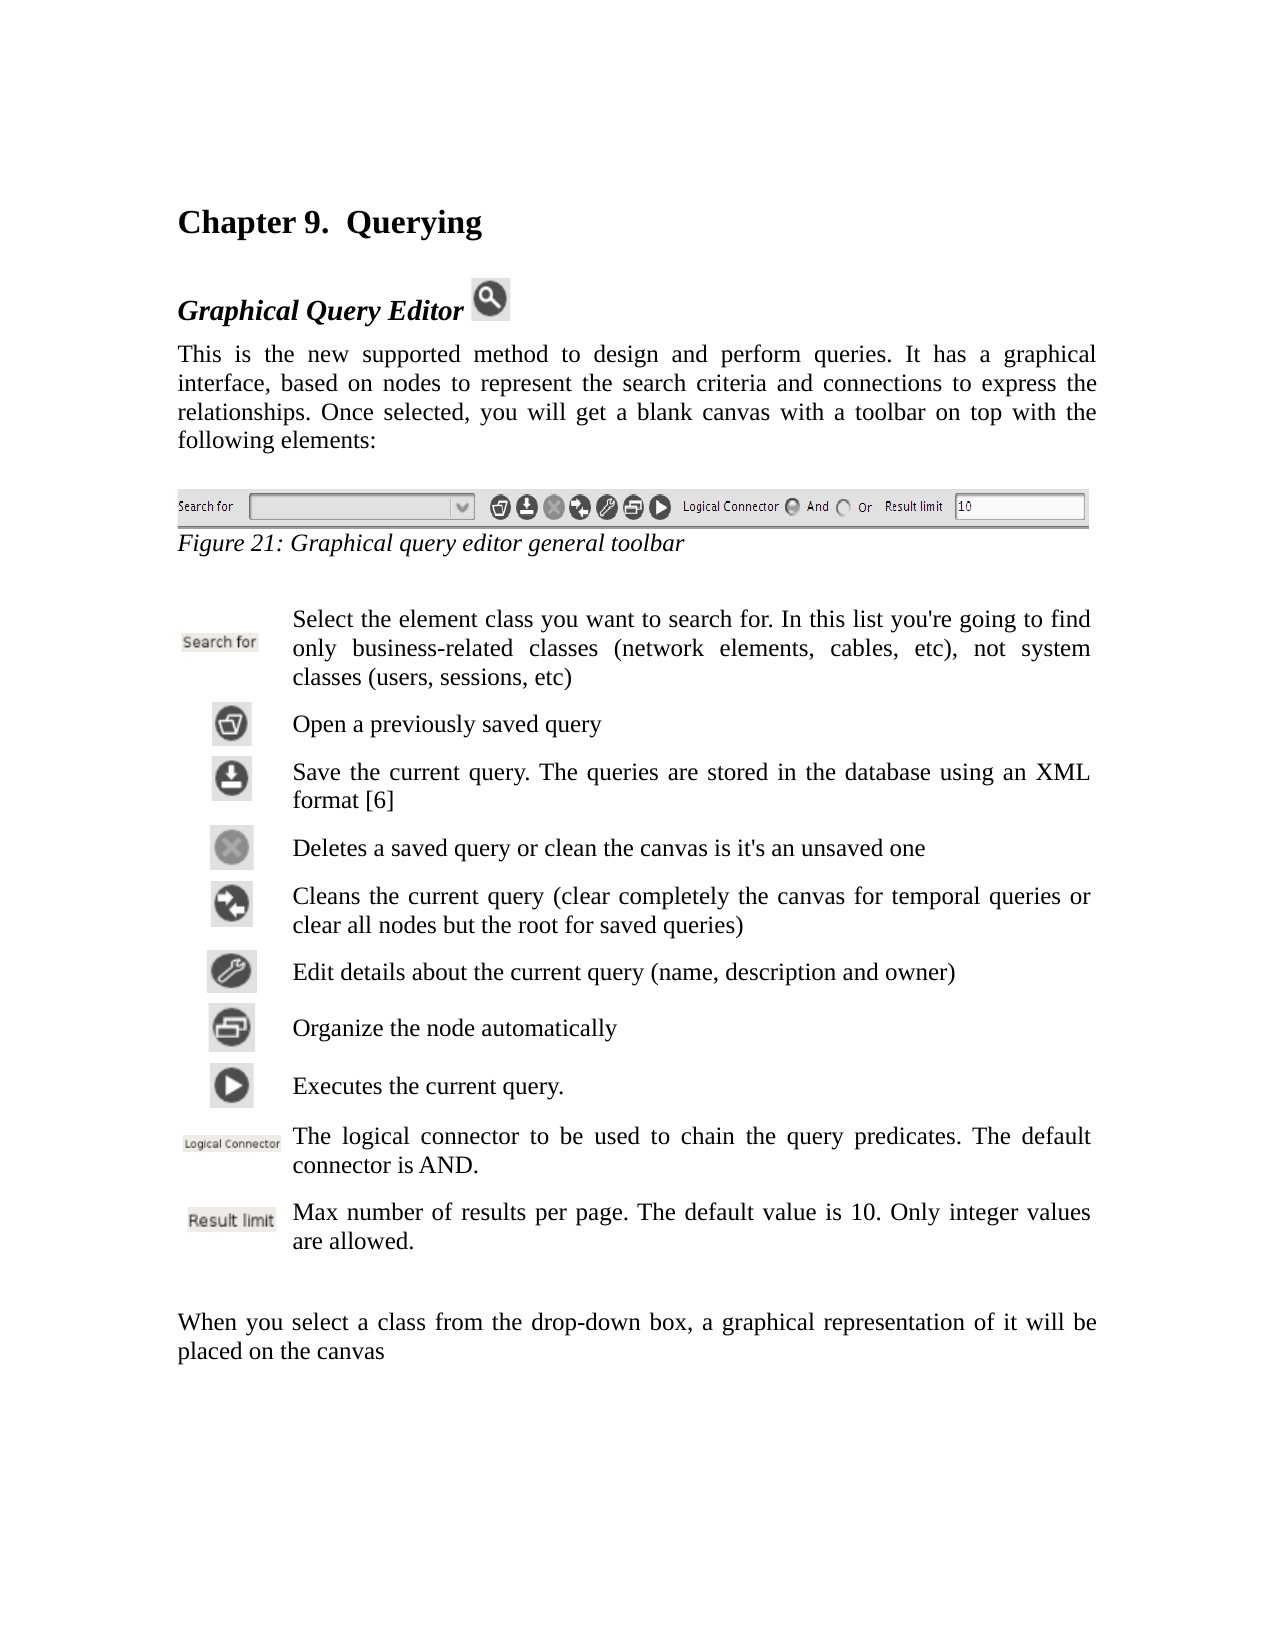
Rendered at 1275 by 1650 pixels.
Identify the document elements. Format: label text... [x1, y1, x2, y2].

table_cell [177, 998, 287, 1058]
picture [206, 950, 257, 993]
table_cell Open a previously saved query [287, 696, 1097, 751]
picture [177, 489, 1089, 529]
picture [210, 825, 254, 870]
picture [208, 1003, 256, 1052]
picture [211, 756, 253, 801]
table_cell Cleans the current query (clear completely the canvas for temporal queries or clear all nodes but the root for saved queries) [287, 875, 1097, 944]
table_cell Save the current query. The queries are stored in the database using an XML format [6] [287, 751, 1097, 820]
picture [210, 881, 253, 927]
table_cell [177, 1186, 287, 1266]
text Figure 21: Graphical query editor general toolbar [177, 479, 1098, 557]
table_cell The logical connector to be used to chain the query predicates. The default connector is AND. [287, 1113, 1097, 1186]
picture [181, 633, 259, 652]
table_cell [177, 944, 287, 998]
subtitle Chapter 9. Querying [177, 202, 1098, 241]
table_cell Executes the current query. [287, 1058, 1097, 1113]
picture [471, 278, 511, 321]
table_cell [177, 1113, 287, 1186]
table_cell Max number of results per page. The default value is 10. Only integer values are allowed. [287, 1186, 1097, 1266]
table_cell [177, 1058, 287, 1113]
table_cell Organize the node automatically [287, 998, 1097, 1058]
picture [182, 1135, 281, 1152]
table_cell Deletes a saved query or clean the canvas is it's an unsaved one [287, 820, 1097, 875]
table_cell [177, 696, 287, 751]
picture [210, 1063, 254, 1108]
subtitle Graphical Query Editor [177, 278, 1098, 327]
table_header Select the element class you want to search for. In this list you're going to find only business-related classes (network elements, cables, etc), not system classes (users, sessions, etc) [287, 599, 1097, 696]
picture [212, 702, 252, 746]
picture [187, 1207, 277, 1232]
text This is the new supported method to design and perform queries. It has a graphical interface, based on nodes to represent the search criteria and connections to express the relationships. Once selected, you will get a blank canvas with a toolbar on top with the following elements: [177, 339, 1098, 454]
table_header [177, 599, 287, 696]
table_cell Edit details about the current query (name, description and owner) [287, 944, 1097, 998]
table_cell [177, 751, 287, 820]
text When you select a class from the drop-down box, a graphical representation of it will be placed on the canvas [177, 1307, 1098, 1364]
table_cell [177, 820, 287, 875]
table_cell [177, 875, 287, 944]
